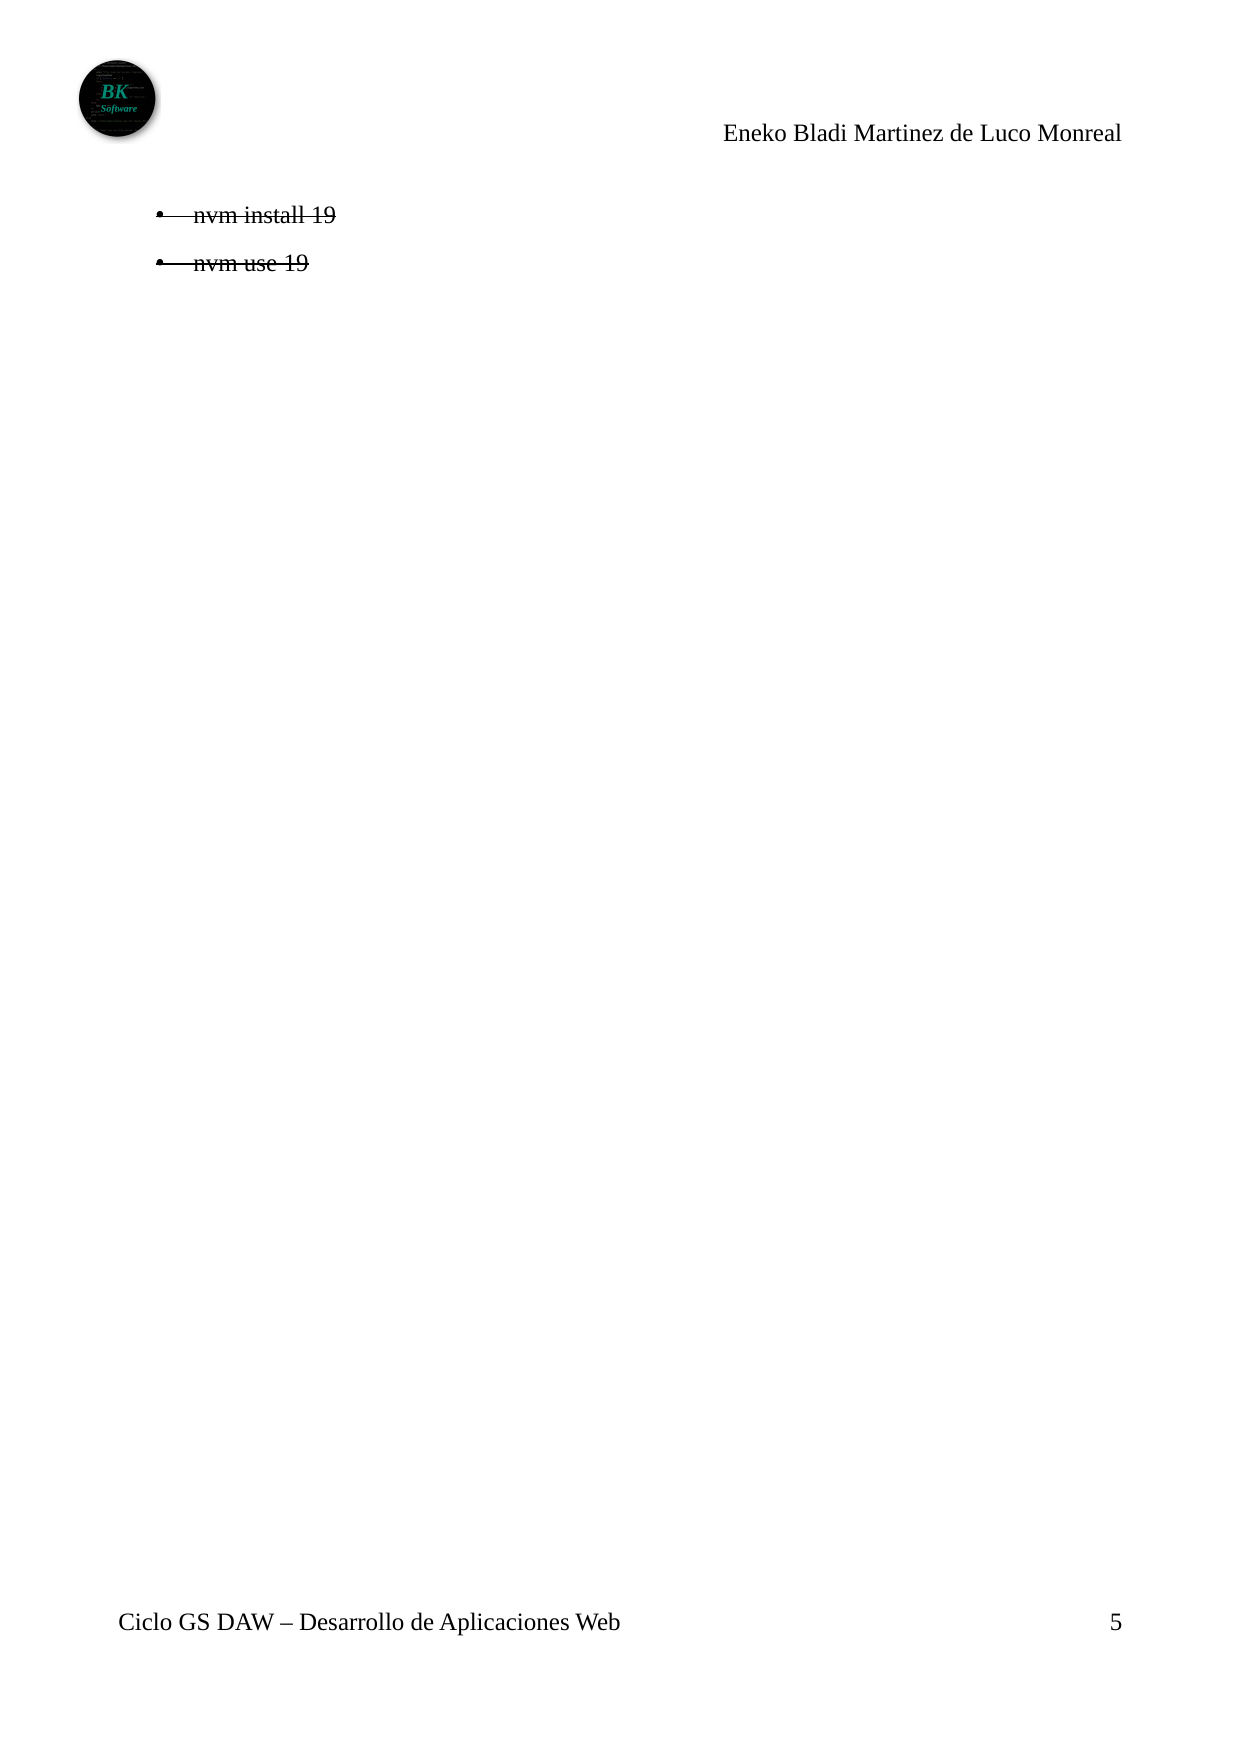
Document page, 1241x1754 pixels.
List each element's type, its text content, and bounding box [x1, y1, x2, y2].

picture [76, 58, 162, 144]
list nvm install 19 [156, 200, 1122, 229]
list nvm use 19 [156, 248, 1122, 276]
